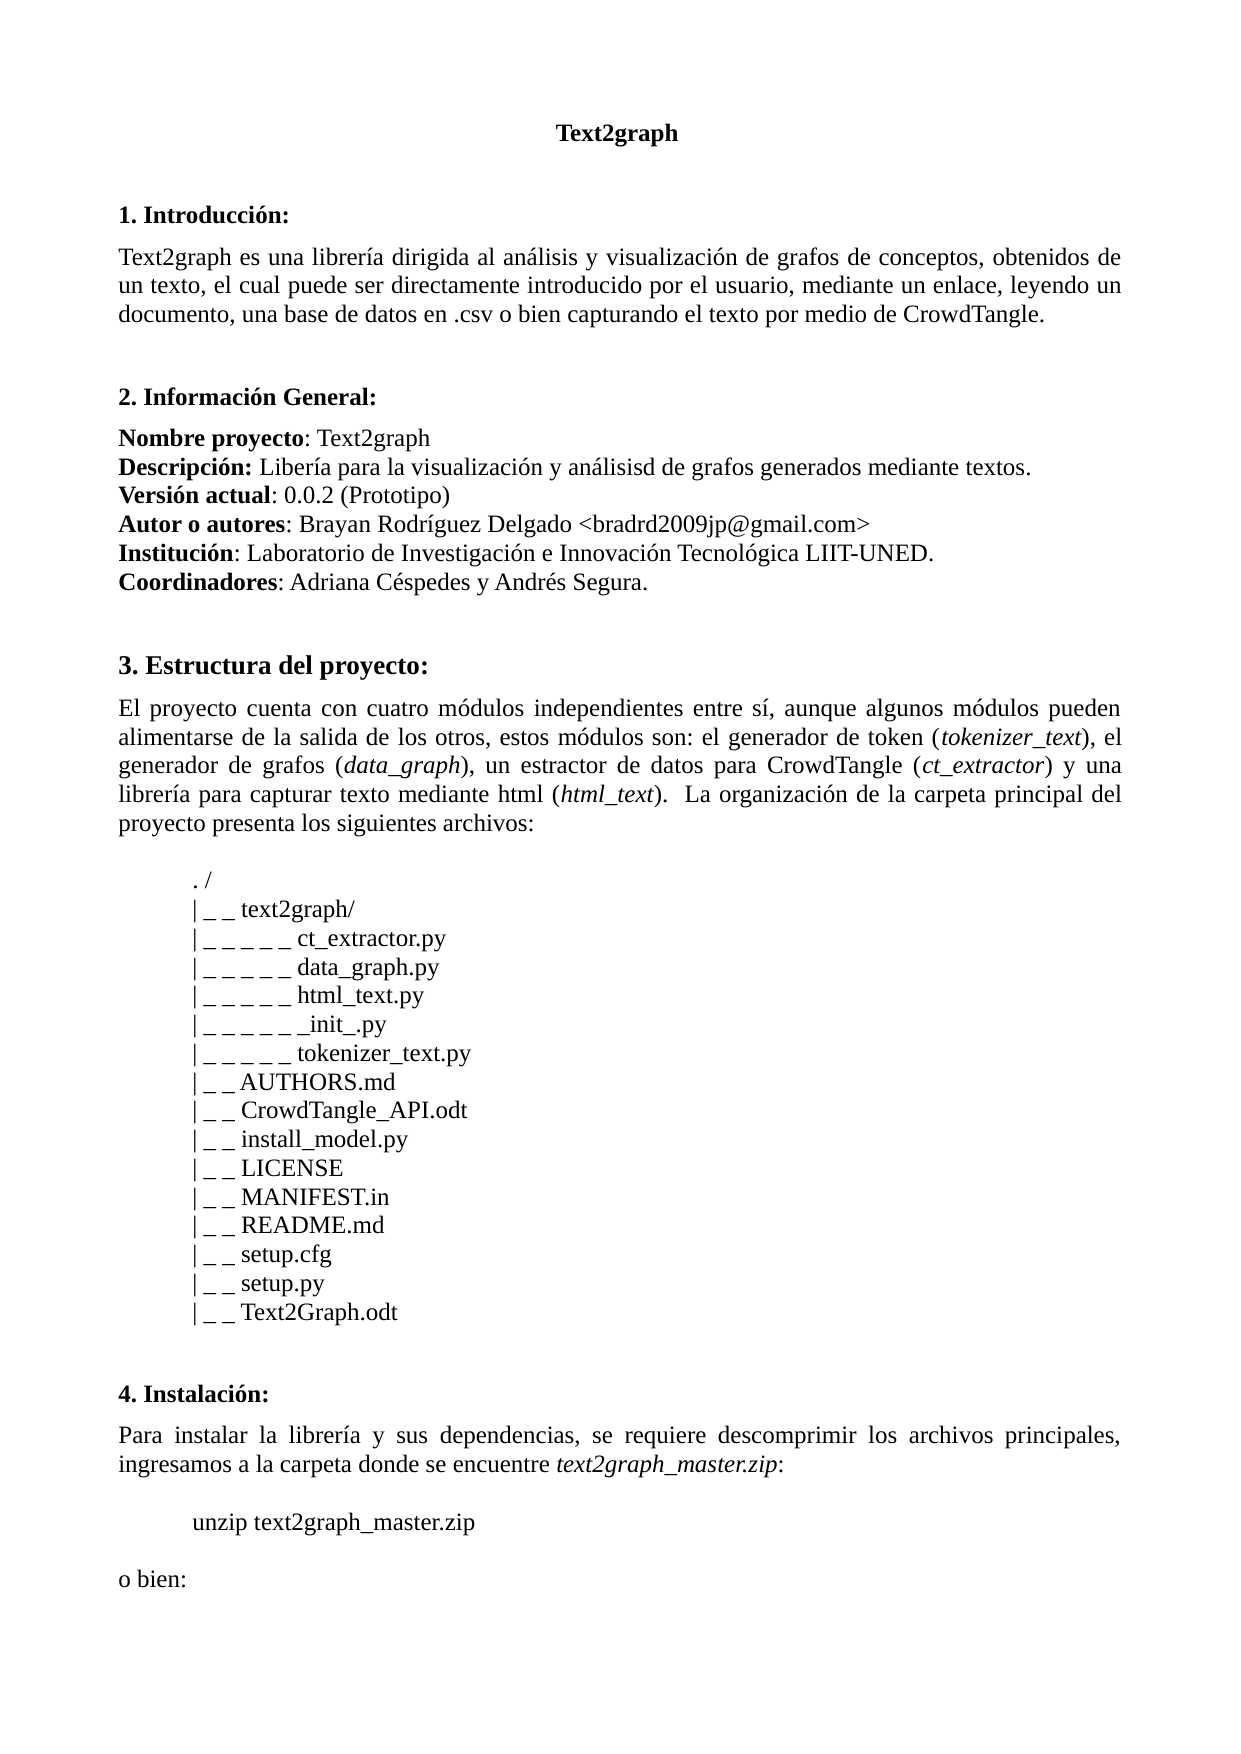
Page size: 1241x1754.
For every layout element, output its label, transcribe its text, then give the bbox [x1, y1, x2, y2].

text Para instalar la librería y sus dependencias, se requiere descomprimir los archivos principales, ingresamos a la carpeta donde se encuentre text2graph_master.zip: [118, 1421, 1122, 1478]
text | _ _ text2graph/ [192, 894, 1122, 923]
text Institución: Laboratorio de Investigación e Innovación Tecnológica LIIT-UNED. [118, 538, 1122, 567]
text Autor o autores: Brayan Rodríguez Delgado <bradrd2009jp@gmail.com> [118, 509, 1122, 538]
text Nombre proyecto: Text2graph [118, 423, 1122, 452]
subtitle 1. Introducción: [118, 201, 1122, 229]
text | _ _ _ _ _ _init_.py [192, 1009, 1122, 1038]
text | _ _ setup.py [192, 1268, 1122, 1297]
text o bien: [118, 1564, 1122, 1593]
text | _ _ CrowdTangle_API.odt [192, 1096, 1122, 1124]
subtitle 2. Información General: [118, 382, 1122, 411]
text Versión actual: 0.0.2 (Prototipo) [118, 481, 1122, 509]
text Text2graph [118, 118, 1122, 147]
subtitle 3. Estructura del proyecto: [118, 649, 1122, 681]
text | _ _ setup.cfg [192, 1239, 1122, 1268]
text Coordinadores: Adriana Céspedes y Andrés Segura. [118, 567, 1122, 596]
text unzip text2graph_master.zip [192, 1507, 1122, 1536]
text | _ _ _ _ _ tokenizer_text.py [192, 1038, 1122, 1067]
subtitle 4. Instalación: [118, 1379, 1122, 1408]
text | _ _ _ _ _ html_text.py [192, 981, 1122, 1009]
text El proyecto cuenta con cuatro módulos independientes entre sí, aunque algunos módulos pueden alimentarse de la salida de los otros, estos módulos son: el generador de token (tokenizer_text), el generador de grafos (data_graph), un estractor de datos para CrowdTangle (ct_extractor) y una librería para capturar texto mediante html (html_text). La organización de la carpeta principal del proyecto presenta los siguientes archivos: [118, 693, 1122, 837]
text | _ _ LICENSE [192, 1153, 1122, 1182]
text | _ _ README.md [192, 1211, 1122, 1239]
text | _ _ install_model.py [192, 1124, 1122, 1153]
text | _ _ _ _ _ ct_extractor.py [192, 923, 1122, 952]
text | _ _ _ _ _ data_graph.py [192, 952, 1122, 981]
text . / [192, 866, 1122, 894]
text Text2graph es una librería dirigida al análisis y visualización de grafos de conceptos, obtenidos de un texto, el cual puede ser directamente introducido por el usuario, mediante un enlace, leyendo un documento, una base de datos en .csv o bien capturando el texto por medio de CrowdTangle. [118, 242, 1122, 328]
text Descripción: Libería para la visualización y análisisd de grafos generados mediante textos. [118, 452, 1122, 481]
text | _ _ Text2Graph.odt [192, 1297, 1122, 1326]
text | _ _ MANIFEST.in [192, 1182, 1122, 1211]
text | _ _ AUTHORS.md [192, 1067, 1122, 1096]
